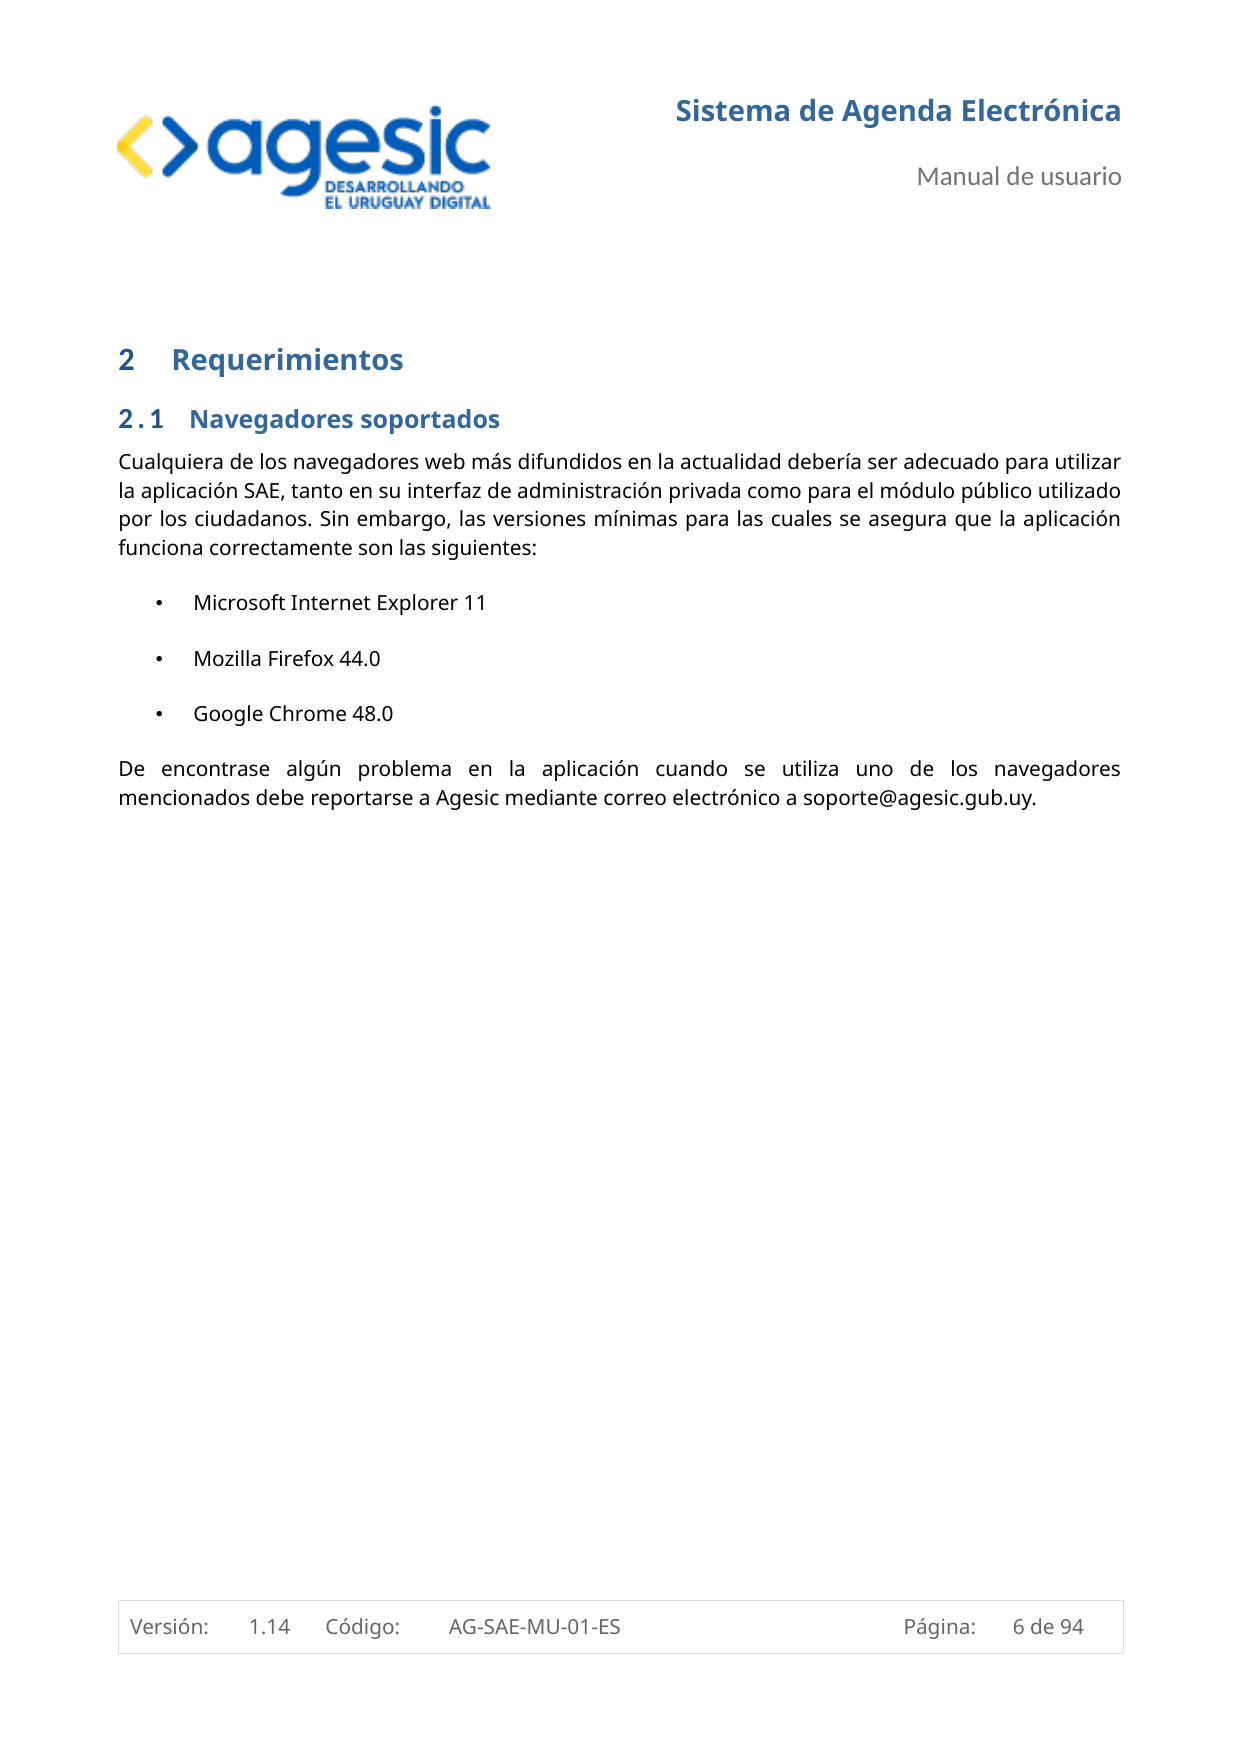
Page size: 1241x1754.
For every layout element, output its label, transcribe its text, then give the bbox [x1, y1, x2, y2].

picture [116, 105, 492, 209]
list Microsoft Internet Explorer 11 [156, 588, 1122, 617]
text Cualquiera de los navegadores web más difundidos en la actualidad debería ser adecuado para utilizar la aplicación SAE, tanto en su interfaz de administración privada como para el módulo público utilizado por los ciudadanos. Sin embargo, las versiones mínimas para las cuales se asegura que la aplicación funciona correctamente son las siguientes: [118, 447, 1122, 561]
list Google Chrome 48.0 [156, 699, 1122, 727]
list Mozilla Firefox 44.0 [156, 644, 1122, 672]
subtitle Navegadores soportados [118, 400, 1122, 436]
text De encontrase algún problema en la aplicación cuando se utiliza uno de los navegadores mencionados debe reportarse a Agesic mediante correo electrónico a soporte@agesic.gub.uy. [118, 754, 1122, 811]
subtitle Requerimientos [118, 339, 1122, 379]
